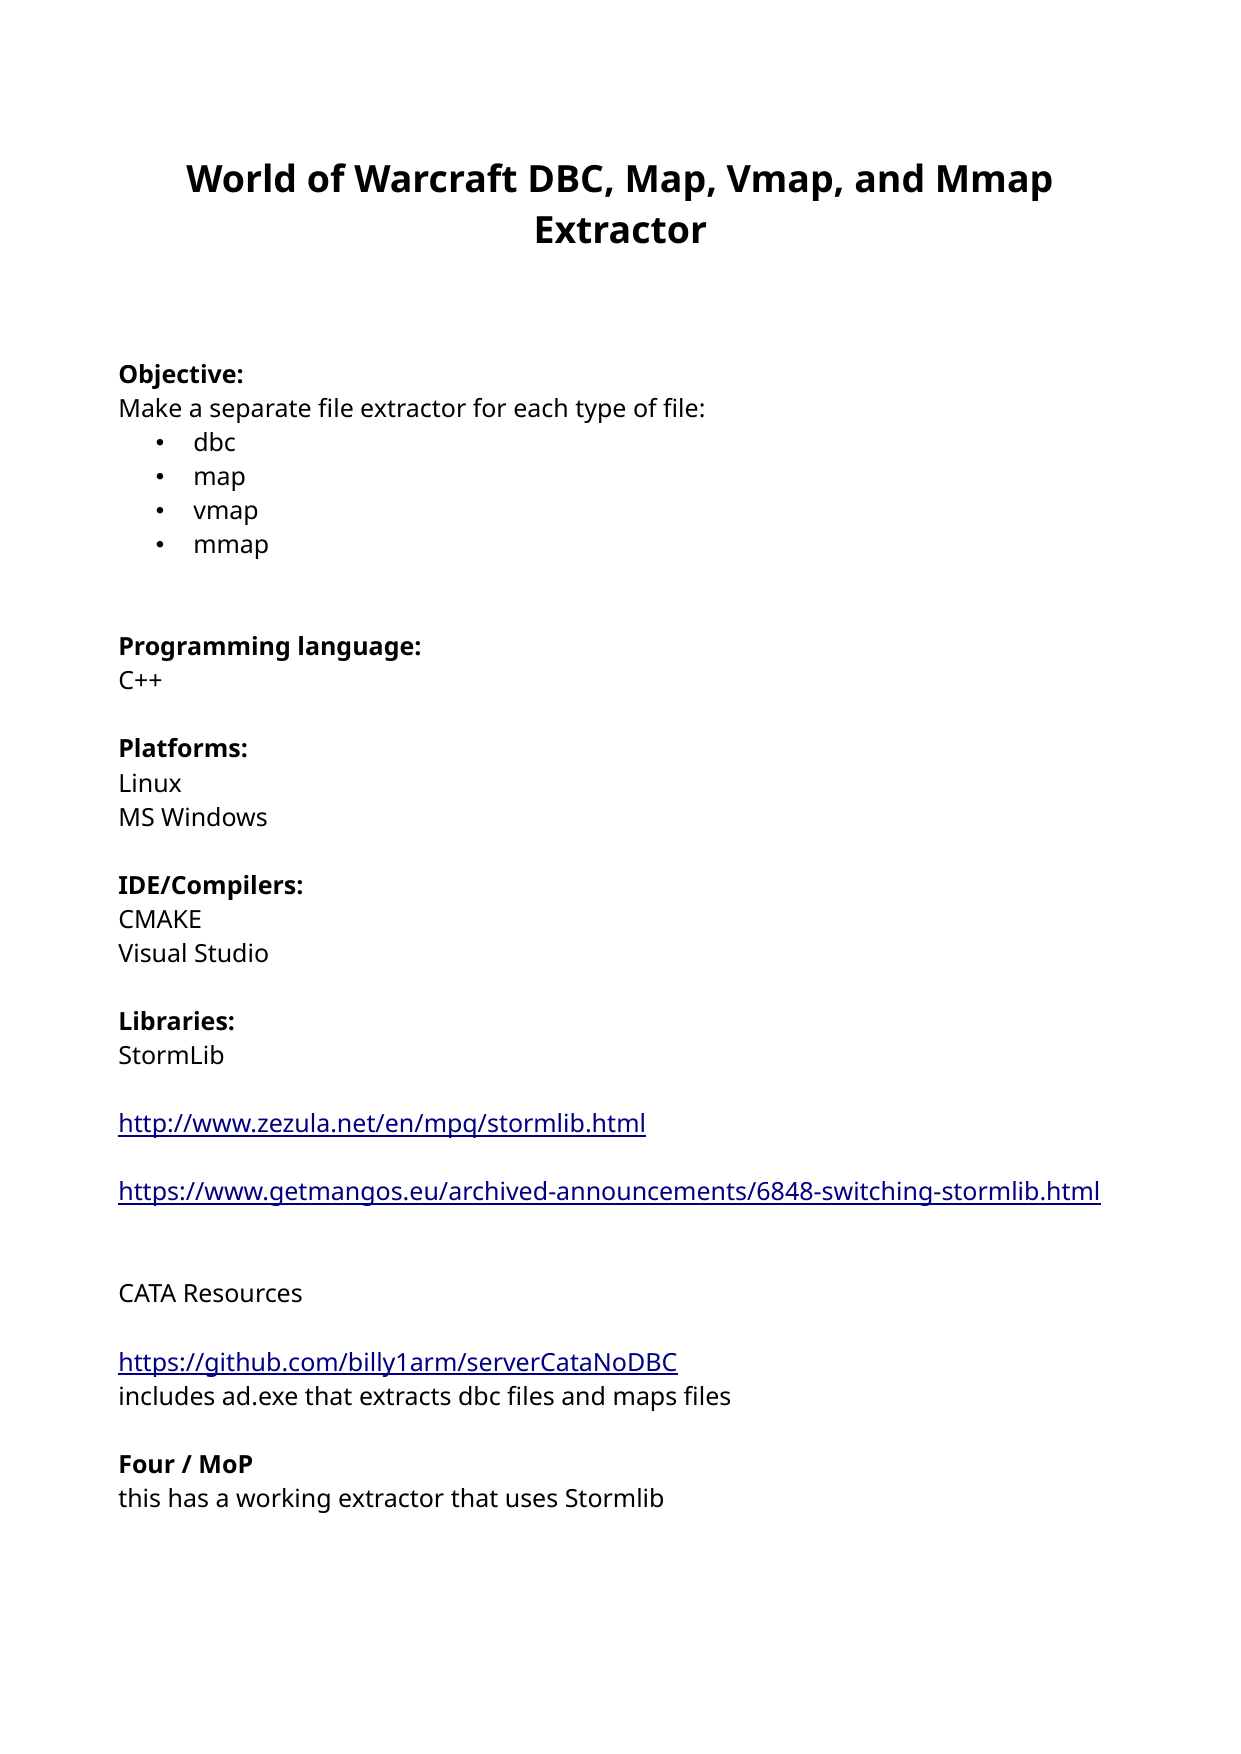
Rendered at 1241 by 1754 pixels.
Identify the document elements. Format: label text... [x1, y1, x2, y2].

text C++ [118, 663, 1122, 697]
text MS Windows [118, 799, 1122, 833]
text https://github.com/billy1arm/serverCataNoDBC [118, 1344, 1122, 1378]
text Linux [118, 765, 1122, 799]
text Visual Studio [118, 936, 1122, 969]
text this has a working extractor that uses Stormlib [118, 1481, 1122, 1514]
text IDE/Compilers: [118, 867, 1122, 901]
list vmap [156, 493, 1122, 527]
list mmap [156, 527, 1122, 561]
text Objective: [118, 356, 1122, 391]
text CATA Resources [118, 1276, 1122, 1310]
text StormLib [118, 1038, 1122, 1072]
text http://www.zezula.net/en/mpq/stormlib.html [118, 1106, 1122, 1140]
list map [156, 459, 1122, 493]
text https://www.getmangos.eu/archived-announcements/6848-switching-stormlib.html [118, 1174, 1122, 1208]
text CMAKE [118, 901, 1122, 936]
list dbc [156, 424, 1122, 459]
text Four / MoP [118, 1446, 1122, 1481]
text Platforms: [118, 731, 1122, 765]
text Libraries: [118, 1004, 1122, 1038]
text Make a separate file extractor for each type of file: [118, 391, 1122, 424]
text World of Warcraft DBC, Map, Vmap, and Mmap Extractor [118, 152, 1122, 254]
text includes ad.exe that extracts dbc files and maps files [118, 1378, 1122, 1412]
text Programming language: [118, 629, 1122, 663]
